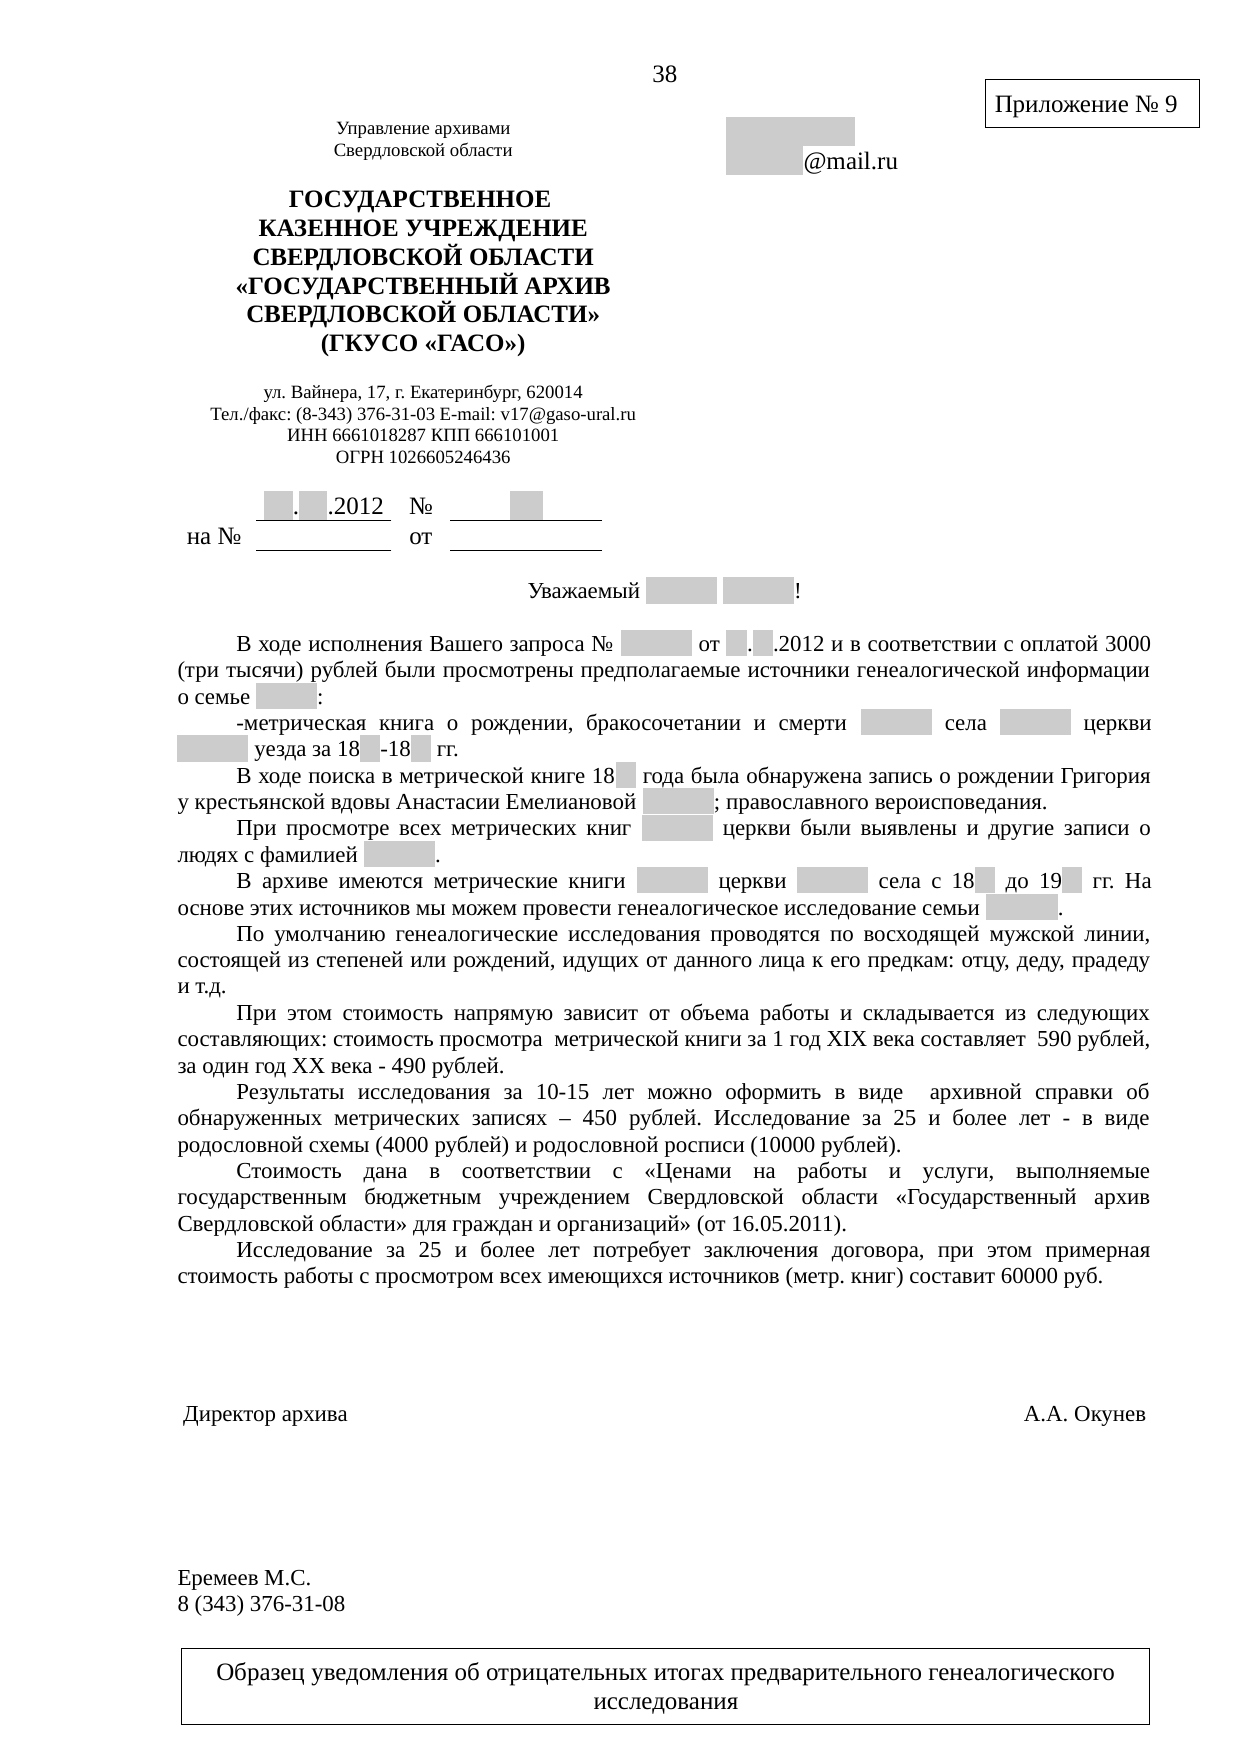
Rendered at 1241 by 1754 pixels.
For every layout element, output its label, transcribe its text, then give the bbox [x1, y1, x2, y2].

table_cell ??..??..2012 [251, 491, 397, 521]
text Еремеев М.С. [177, 1564, 1152, 1590]
text В ходе поиска в метрической книге 18?? года была обнаружена запись о рождении Григория у крестьянской вдовы Анастасии Емелиановой ???????; православного вероисповедания. [177, 762, 1152, 814]
text Приложение № 9 [994, 89, 1190, 118]
text -метрическая книга о рождении, бракосочетании и смерти ??????? села ??????? церкви ??????? уезда за 18??-18?? гг. [177, 709, 1152, 762]
table_header Директор архива [177, 1394, 664, 1432]
table_header А.А. Окунев [664, 1394, 1152, 1432]
table_header Управление архивами Свердловской области государственное КАЗЕННОЕ Учреждение свердловской области «Государственный архив Свердловской области» (ГКУСО «ГАСО») ул. Вайнера, 17, г. Екатеринбург, 620014 Тел./факс: (8-343) 376-31-03 E-mail: v17@gaso-ural.ru ИНН 6661018287 КПП 666101001 ОГРН 1026605246436 [177, 117, 669, 491]
text В ходе исполнения Вашего запроса № ??????? от ??.??.2012 и в соответствии с оплатой 3000 (три тысячи) рублей были просмотрены предполагаемые источники генеалогической информации о семье ??????: [177, 630, 1152, 709]
text Стоимость дана в соответствии с «Ценами на работы и услуги, выполняемые государственным бюджетным учреждением Свердловской области «Государственный архив Свердловской области» для граждан и организаций» (от 16.05.2011). [177, 1157, 1152, 1236]
table_cell № [397, 491, 444, 521]
text В архиве имеются метрические книги ??????? церкви ??????? села с 18?? до 19?? гг. На основе этих источников мы можем провести генеалогическое исследование семьи ???????. [177, 867, 1152, 920]
text Исследование за 25 и более лет потребует заключения договора, при этом примерная стоимость работы с просмотром всех имеющихся источников (метр. книг) составит 60000 руб. [177, 1236, 1152, 1289]
table_cell [669, 491, 1152, 551]
text 8 (343) 376-31-08 [177, 1590, 1152, 1617]
table_cell [444, 521, 608, 551]
table_cell [177, 491, 251, 521]
text Результаты исследования за 10-15 лет можно оформить в виде архивной справки об обнаруженных метрических записях – 450 рублей. Исследование за 25 и более лет - в виде родословной схемы (4000 рублей) и родословной росписи (10000 рублей). [177, 1078, 1152, 1157]
table_cell [608, 491, 669, 521]
text При этом стоимость напрямую зависит от объема работы и складывается из следующих составляющих: стоимость просмотра метрической книги за 1 год XIX века составляет 590 рублей, за один год XX века - 490 рублей. [177, 999, 1152, 1078]
text Уважаемый ??????? ???????! [177, 577, 1152, 604]
table_cell от [397, 521, 444, 551]
table_header ???????? ?.?. ???????@mail.ru [669, 117, 1152, 491]
text По умолчанию генеалогические исследования проводятся по восходящей мужской линии, состоящей из степеней или рождений, идущих от данного лица к его предкам: отцу, деду, прадеду и т.д. [177, 920, 1152, 999]
table_cell [251, 521, 397, 551]
table_cell ??? [444, 491, 608, 521]
table_cell [608, 521, 669, 551]
text При просмотре всех метрических книг ??????? церкви были выявлены и другие записи о людях с фамилией ???????. [177, 814, 1152, 867]
text Образец уведомления об отрицательных итогах предварительного генеалогического исследования [191, 1657, 1140, 1715]
table_cell на № [177, 521, 251, 551]
